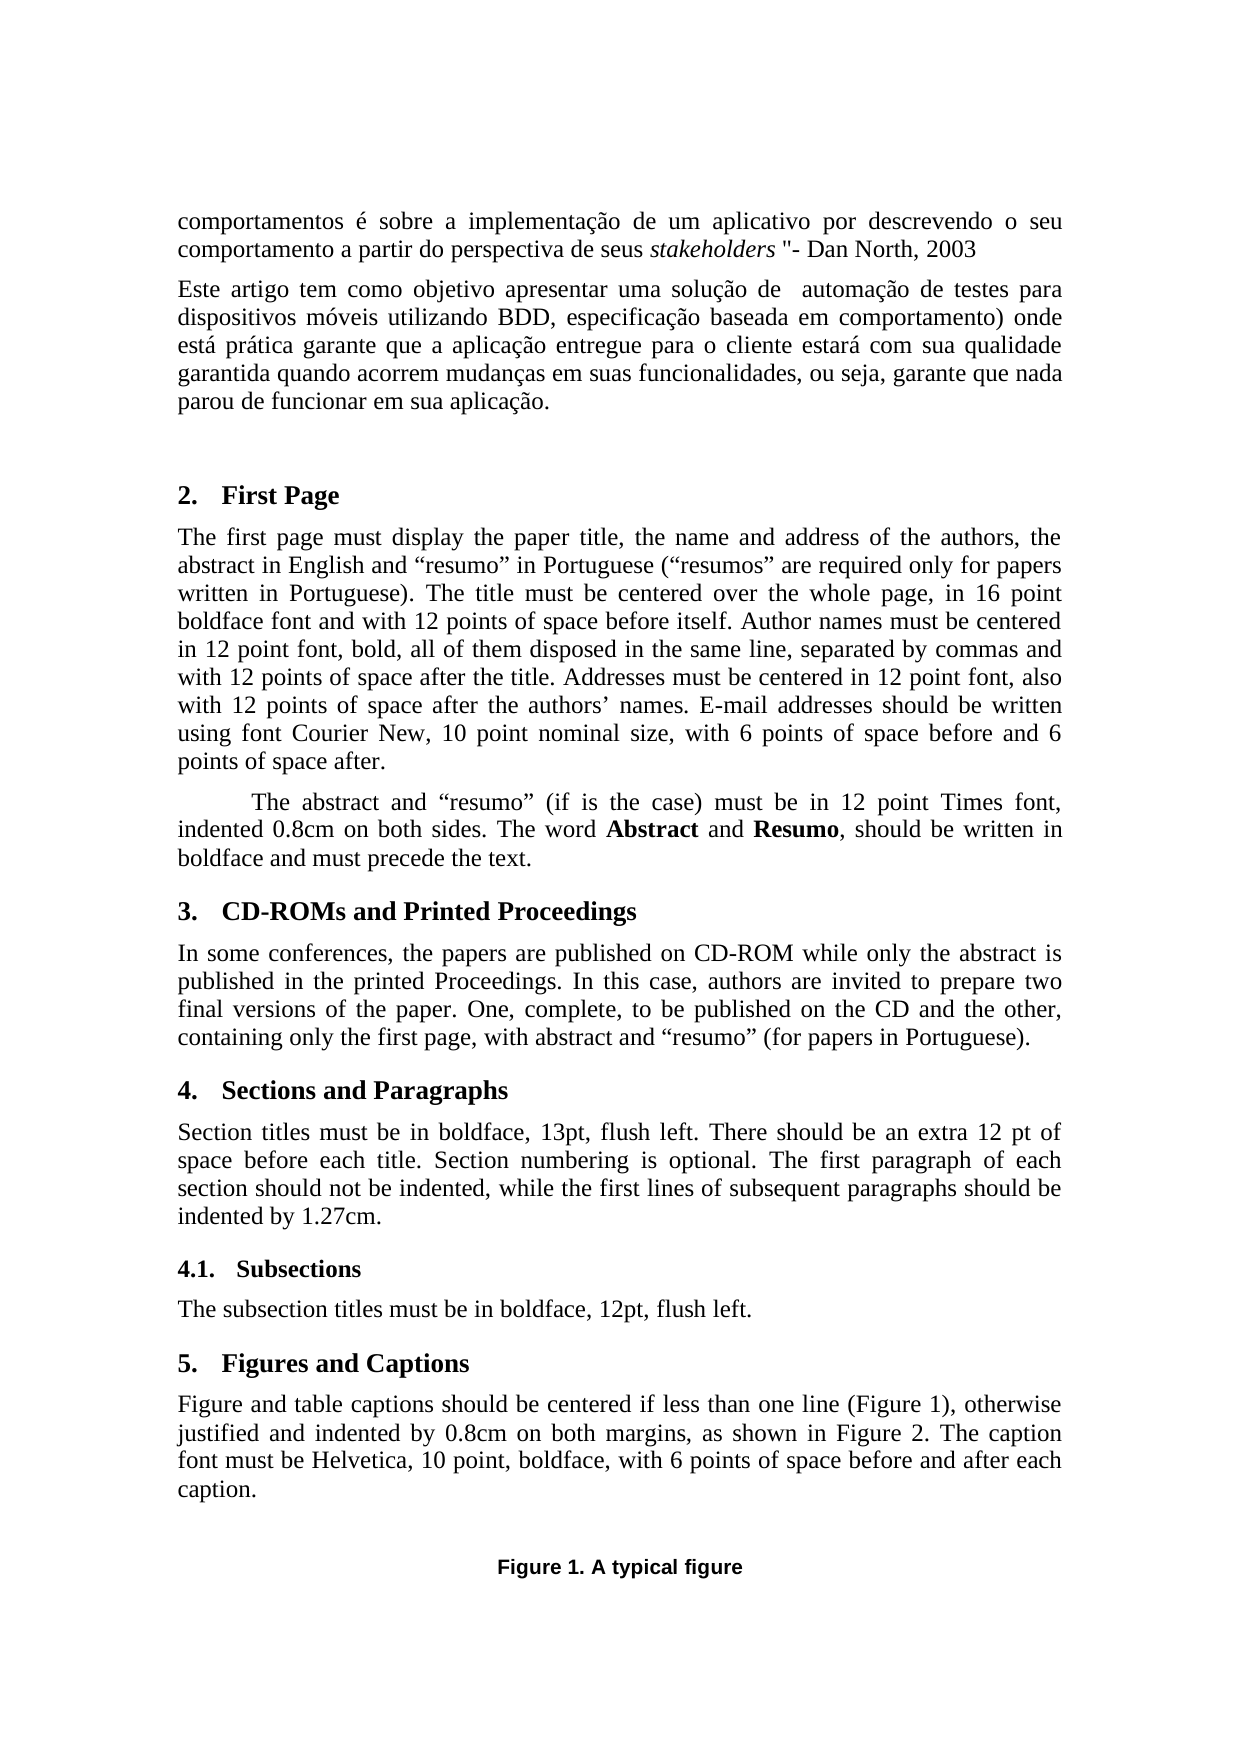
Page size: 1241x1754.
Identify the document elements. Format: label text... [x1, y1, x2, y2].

text Figure 1. A typical figure [224, 1555, 1016, 1579]
title CD-ROMs and Printed Proceedings [177, 896, 1063, 926]
title Figures and Captions [177, 1348, 1063, 1378]
text In some conferences, the papers are published on CD-ROM while only the abstract is published in the printed Proceedings. In this case, authors are invited to prepare two final versions of the paper. One, complete, to be published on the CD and the other, containing only the first page, with abstract and “resumo” (for papers in Portuguese). [177, 939, 1063, 1051]
title Subsections [177, 1255, 1063, 1283]
text The subsection titles must be in boldface, 12pt, flush left. [177, 1295, 1063, 1323]
title First Page [177, 480, 1063, 510]
text The abstract and “resumo” (if is the case) must be in 12 point Times font, indented 0.8cm on both sides. The word Abstract and Resumo, should be written in boldface and must precede the text. [177, 787, 1063, 871]
text Figure and table captions should be centered if less than one line (Figure 1), otherwise justified and indented by 0.8cm on both margins, as shown in Figure 2. The caption font must be Helvetica, 10 point, boldface, with 6 points of space before and after each caption. [177, 1390, 1063, 1502]
title Sections and Paragraphs [177, 1076, 1063, 1106]
text The first page must display the paper title, the name and address of the authors, the abstract in English and “resumo” in Portuguese (“resumos” are required only for papers written in Portuguese). The title must be centered over the whole page, in 16 point boldface font and with 12 points of space before itself. Author names must be centered in 12 point font, bold, all of them disposed in the same line, separated by commas and with 12 points of space after the title. Addresses must be centered in 12 point font, also with 12 points of space after the authors’ names. E-mail addresses should be written using font Courier New, 10 point nominal size, with 6 points of space before and 6 points of space after. [177, 523, 1063, 775]
text Este artigo tem como objetivo apresentar uma solução de automação de testes para dispositivos móveis utilizando BDD, especificação baseada em comportamento) onde está prática garante que a aplicação entregue para o cliente estará com sua qualidade garantida quando acorrem mudanças em suas funcionalidades, ou seja, garante que nada parou de funcionar em sua aplicação. [177, 275, 1063, 415]
text Section titles must be in boldface, 13pt, flush left. There should be an extra 12 pt of space before each title. Section numbering is optional. The first paragraph of each section should not be indented, while the first lines of subsequent paragraphs should be indented by 1.27cm. [177, 1118, 1063, 1230]
text comportamentos é sobre a implementação de um aplicativo por descrevendo o seu comportamento a partir do perspectiva de seus stakeholders "- Dan North, 2003 [177, 207, 1063, 263]
